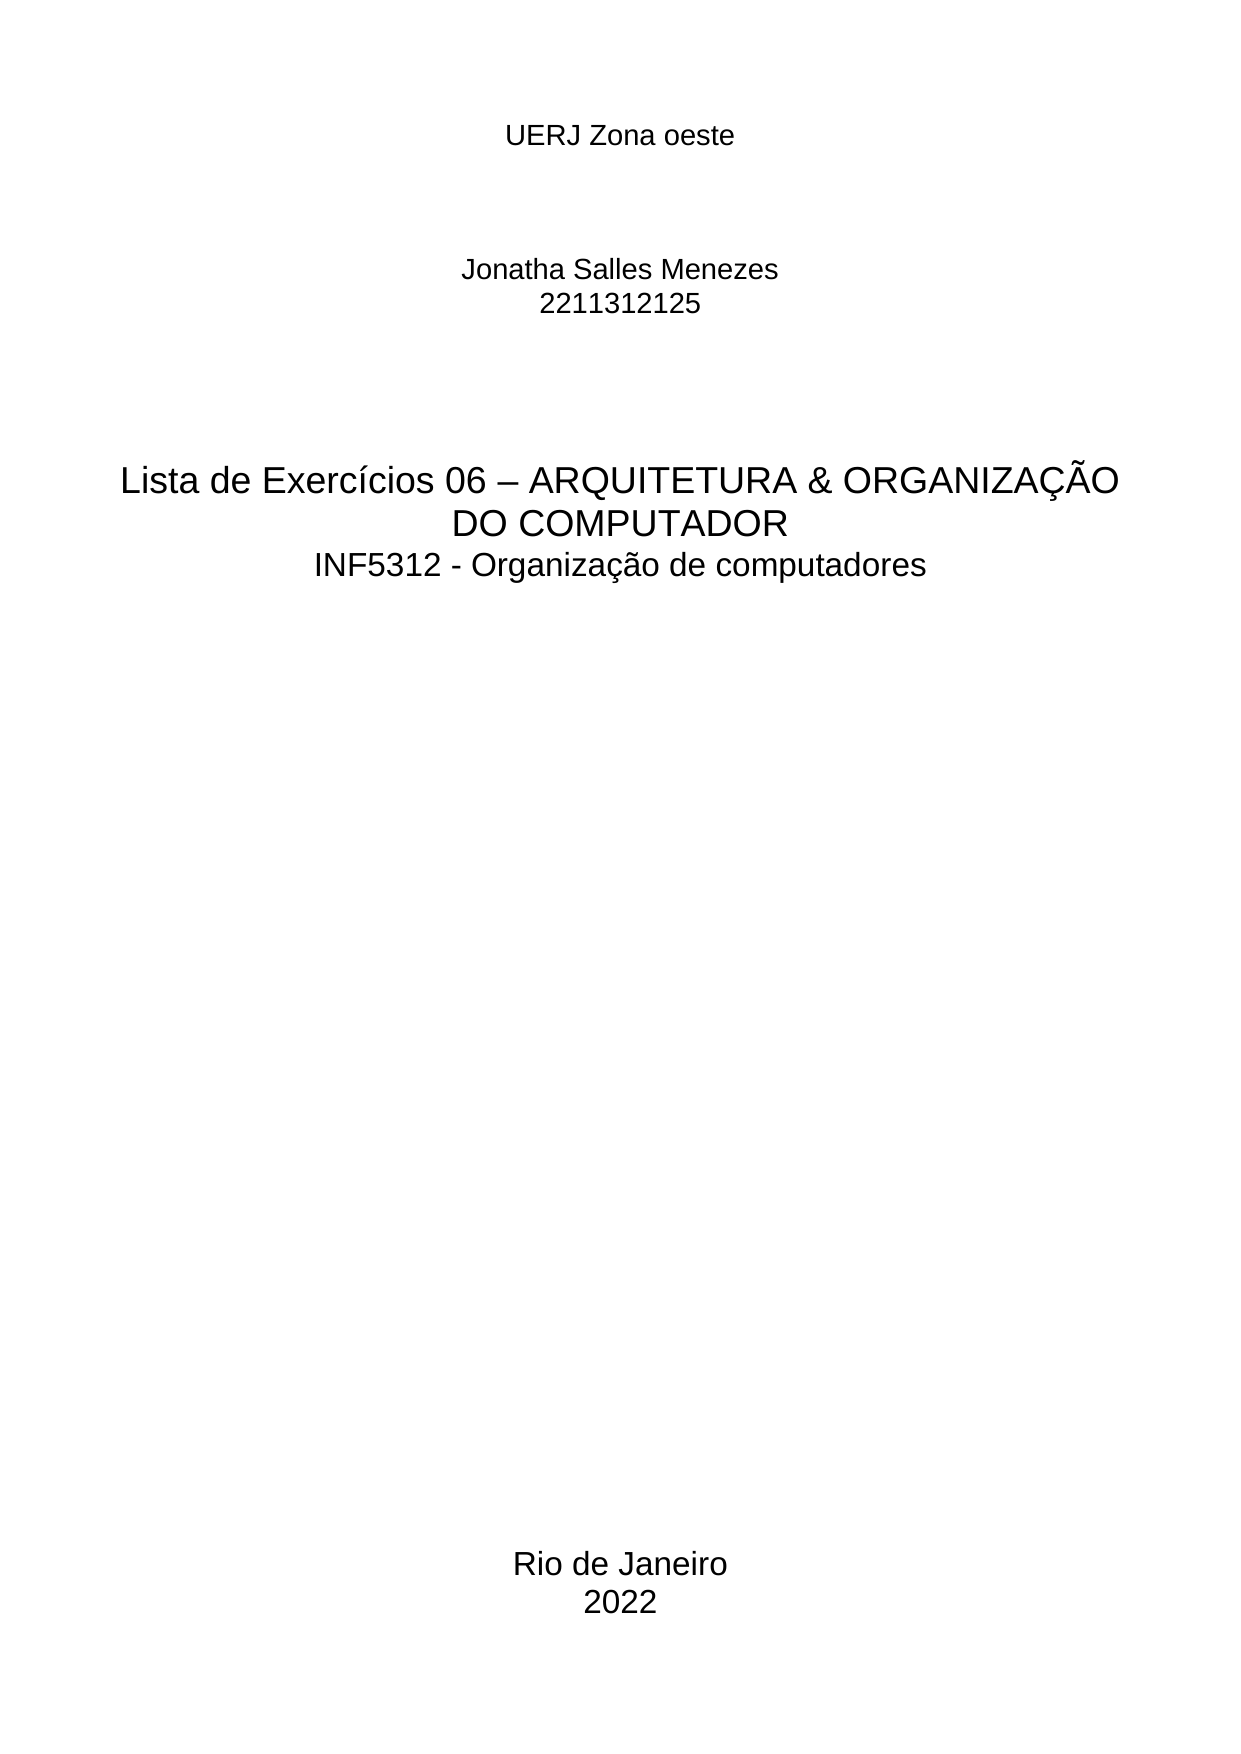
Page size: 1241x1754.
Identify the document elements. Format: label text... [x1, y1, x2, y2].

text Jonatha Salles Menezes [118, 252, 1122, 286]
text UERJ Zona oeste [118, 118, 1122, 152]
text Lista de Exercícios 06 – ARQUITETURA & ORGANIZAÇÃO DO COMPUTADOR [118, 458, 1122, 545]
text 2211312125 [118, 286, 1122, 319]
text Rio de Janeiro [118, 1544, 1122, 1582]
text INF5312 - Organização de computadores [118, 545, 1122, 583]
text 2022 [118, 1582, 1122, 1621]
